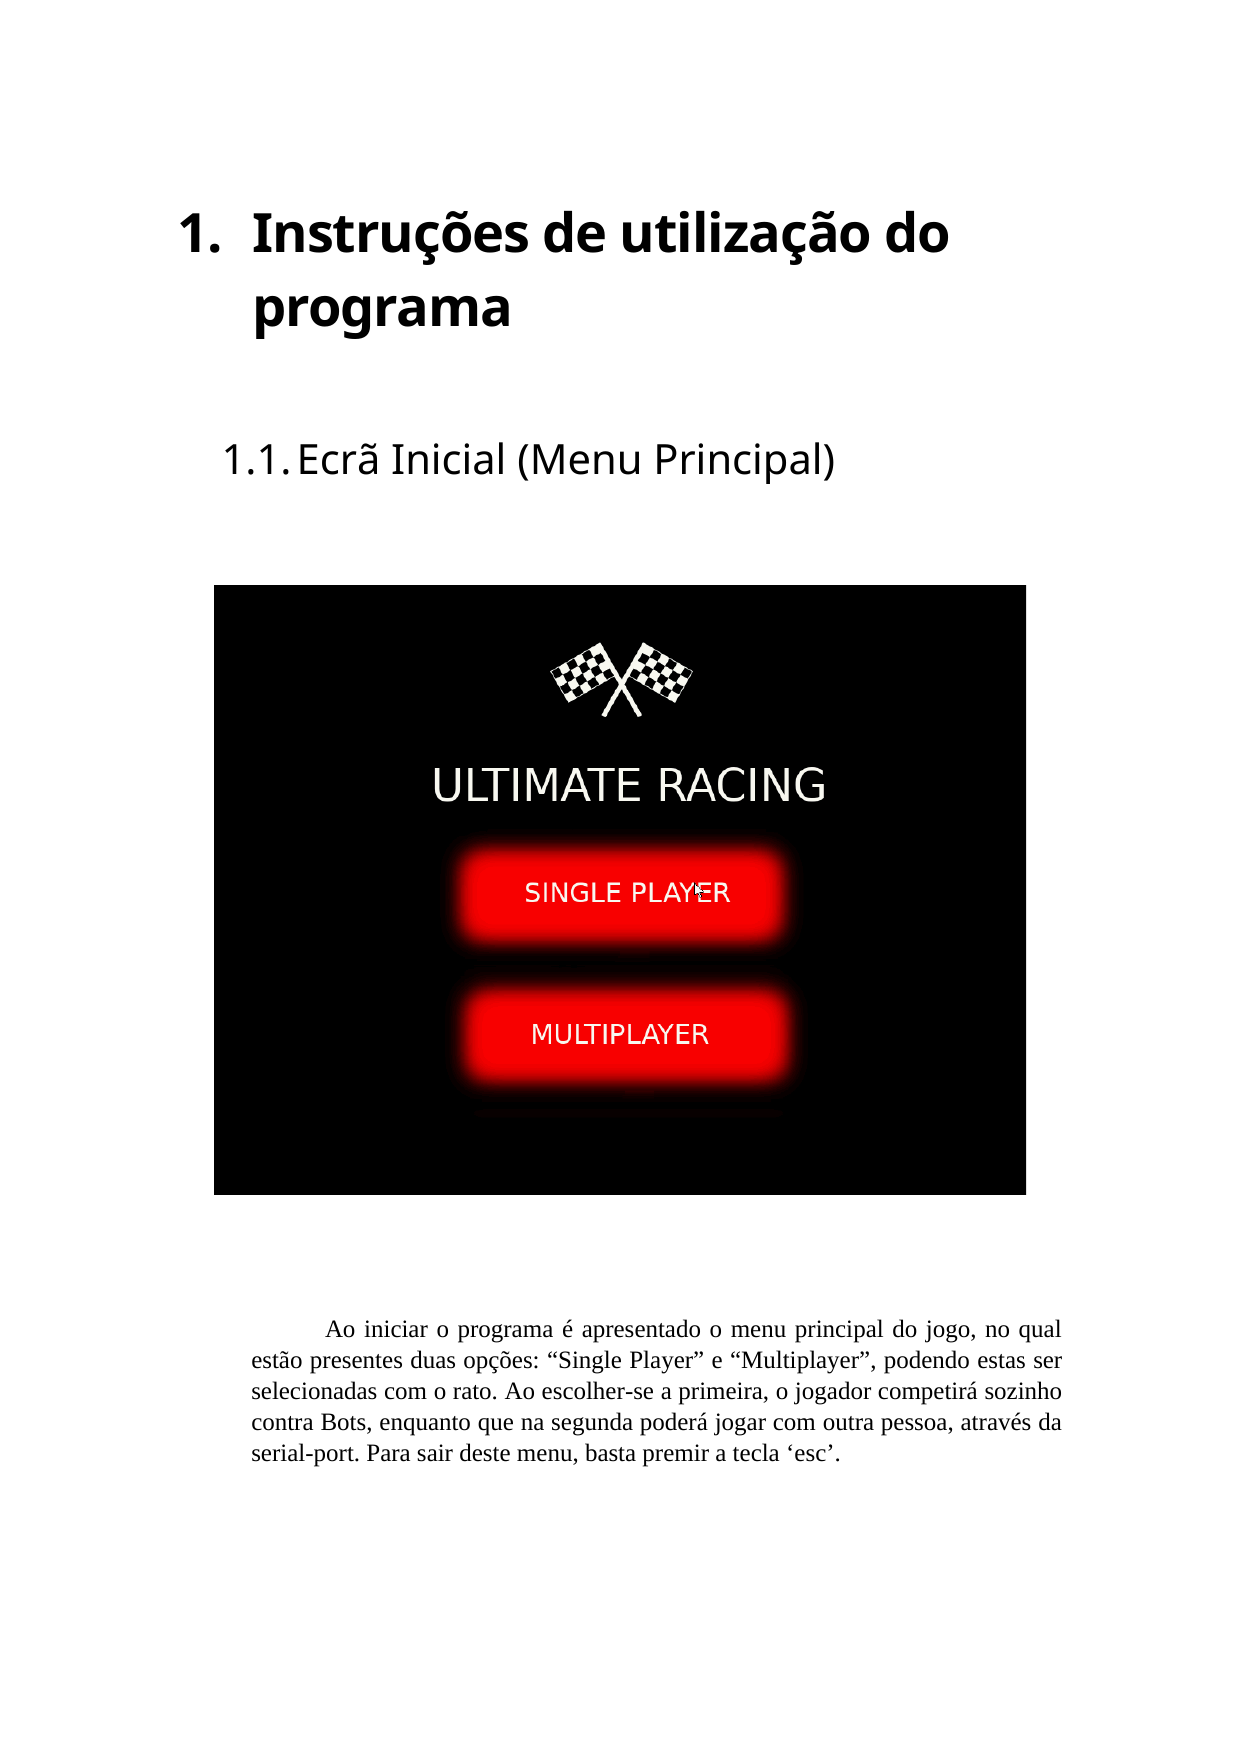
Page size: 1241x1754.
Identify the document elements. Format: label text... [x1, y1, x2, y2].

text Ao iniciar o programa é apresentado o menu principal do jogo, no qual estão presentes duas opções: “Single Player” e “Multiplayer”, podendo estas ser selecionadas com o rato. Ao escolher-se a primeira, o jogador competirá sozinho contra Bots, enquanto que na segunda poderá jogar com outra pessoa, através da serial-port. Para sair deste menu, basta premir a tecla ‘esc’. [251, 1314, 1063, 1467]
picture [214, 585, 1027, 1195]
list Ecrã Inicial (Menu Principal) [221, 430, 1063, 487]
title Instruções de utilização do programa [177, 194, 1063, 342]
